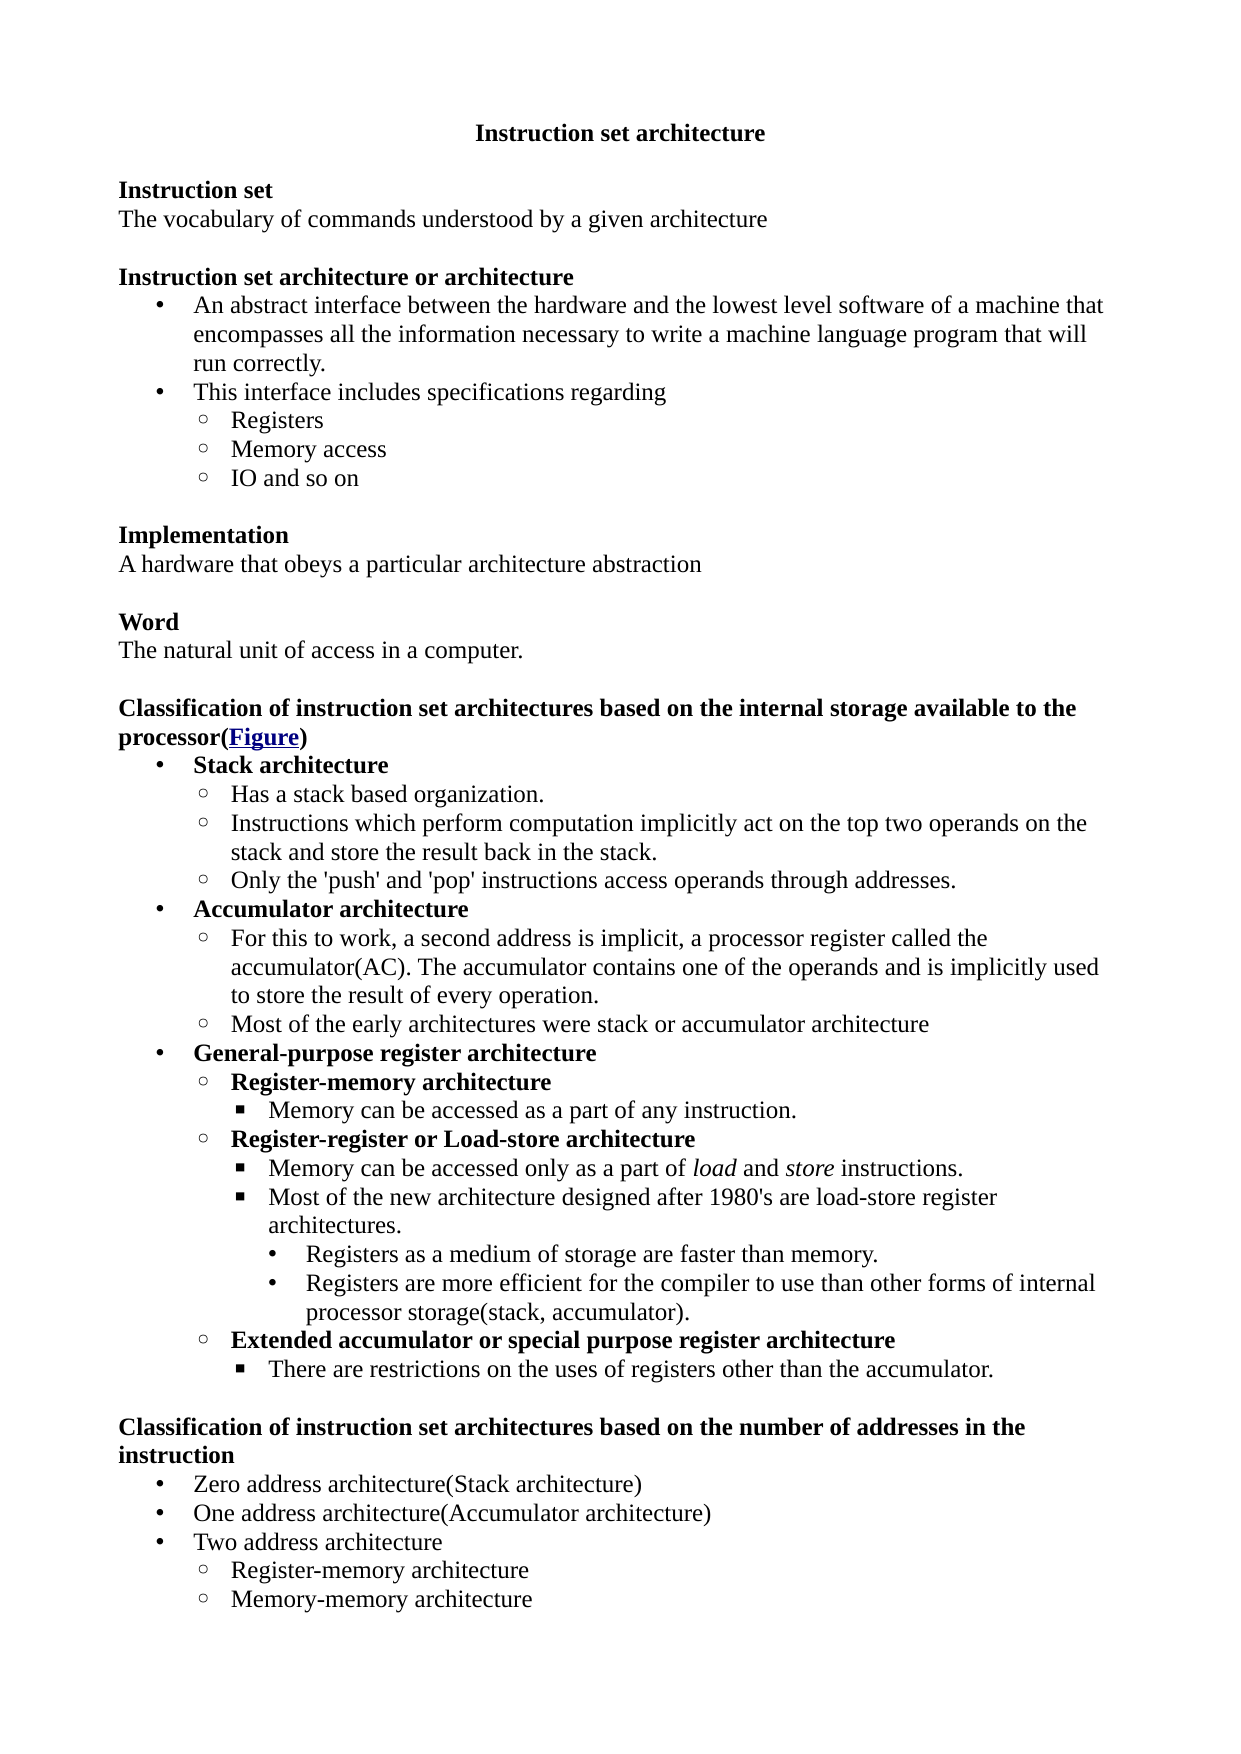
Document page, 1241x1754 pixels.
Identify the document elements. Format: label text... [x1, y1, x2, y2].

text Instruction set architecture [118, 118, 1122, 147]
list For this to work, a second address is implicit, a processor register called the accumulator(AC). The accumulator contains one of the operands and is implicitly used to store the result of every operation. [193, 923, 1122, 1009]
list Only the 'push' and 'pop' instructions access operands through addresses. [193, 866, 1122, 894]
list Most of the early architectures were stack or accumulator architecture [193, 1009, 1122, 1038]
list General-purpose register architecture [156, 1038, 1122, 1067]
text Instruction set [118, 176, 1122, 204]
list Accumulator architecture [156, 894, 1122, 923]
text Classification of instruction set architectures based on the number of addresses in the instruction [118, 1412, 1122, 1469]
list There are restrictions on the uses of registers other than the accumulator. [231, 1354, 1122, 1383]
list Stack architecture [156, 751, 1122, 779]
text The vocabulary of commands understood by a given architecture [118, 204, 1122, 233]
list Has a stack based organization. [193, 779, 1122, 808]
list Memory access [193, 434, 1122, 463]
list Register-memory architecture [193, 1556, 1122, 1584]
list Instructions which perform computation implicitly act on the top two operands on the stack and store the result back in the stack. [193, 808, 1122, 866]
list Registers [193, 406, 1122, 434]
text Instruction set architecture or architecture [118, 262, 1122, 291]
list An abstract interface between the hardware and the lowest level software of a machine that encompasses all the information necessary to write a machine language program that will run correctly. [156, 291, 1122, 377]
list Register-memory architecture [193, 1067, 1122, 1096]
list Most of the new architecture designed after 1980's are load-store register architectures. [231, 1182, 1122, 1239]
list Extended accumulator or special purpose register architecture [193, 1326, 1122, 1354]
list Registers are more efficient for the compiler to use than other forms of internal processor storage(stack, accumulator). [268, 1268, 1122, 1326]
list Zero address architecture(Stack architecture) [156, 1469, 1122, 1498]
list Two address architecture [156, 1527, 1122, 1556]
text Implementation [118, 521, 1122, 549]
list Memory can be accessed only as a part of load and store instructions. [231, 1153, 1122, 1182]
list Memory can be accessed as a part of any instruction. [231, 1096, 1122, 1124]
list Register-register or Load-store architecture [193, 1124, 1122, 1153]
text A hardware that obeys a particular architecture abstraction [118, 549, 1122, 578]
text Classification of instruction set architectures based on the internal storage available to the processor(Figure) [118, 693, 1122, 751]
text The natural unit of access in a computer. [118, 636, 1122, 664]
list Registers as a medium of storage are faster than memory. [268, 1239, 1122, 1268]
list This interface includes specifications regarding [156, 377, 1122, 406]
list IO and so on [193, 463, 1122, 492]
list One address architecture(Accumulator architecture) [156, 1498, 1122, 1527]
text Word [118, 607, 1122, 636]
list Memory-memory architecture [193, 1584, 1122, 1613]
